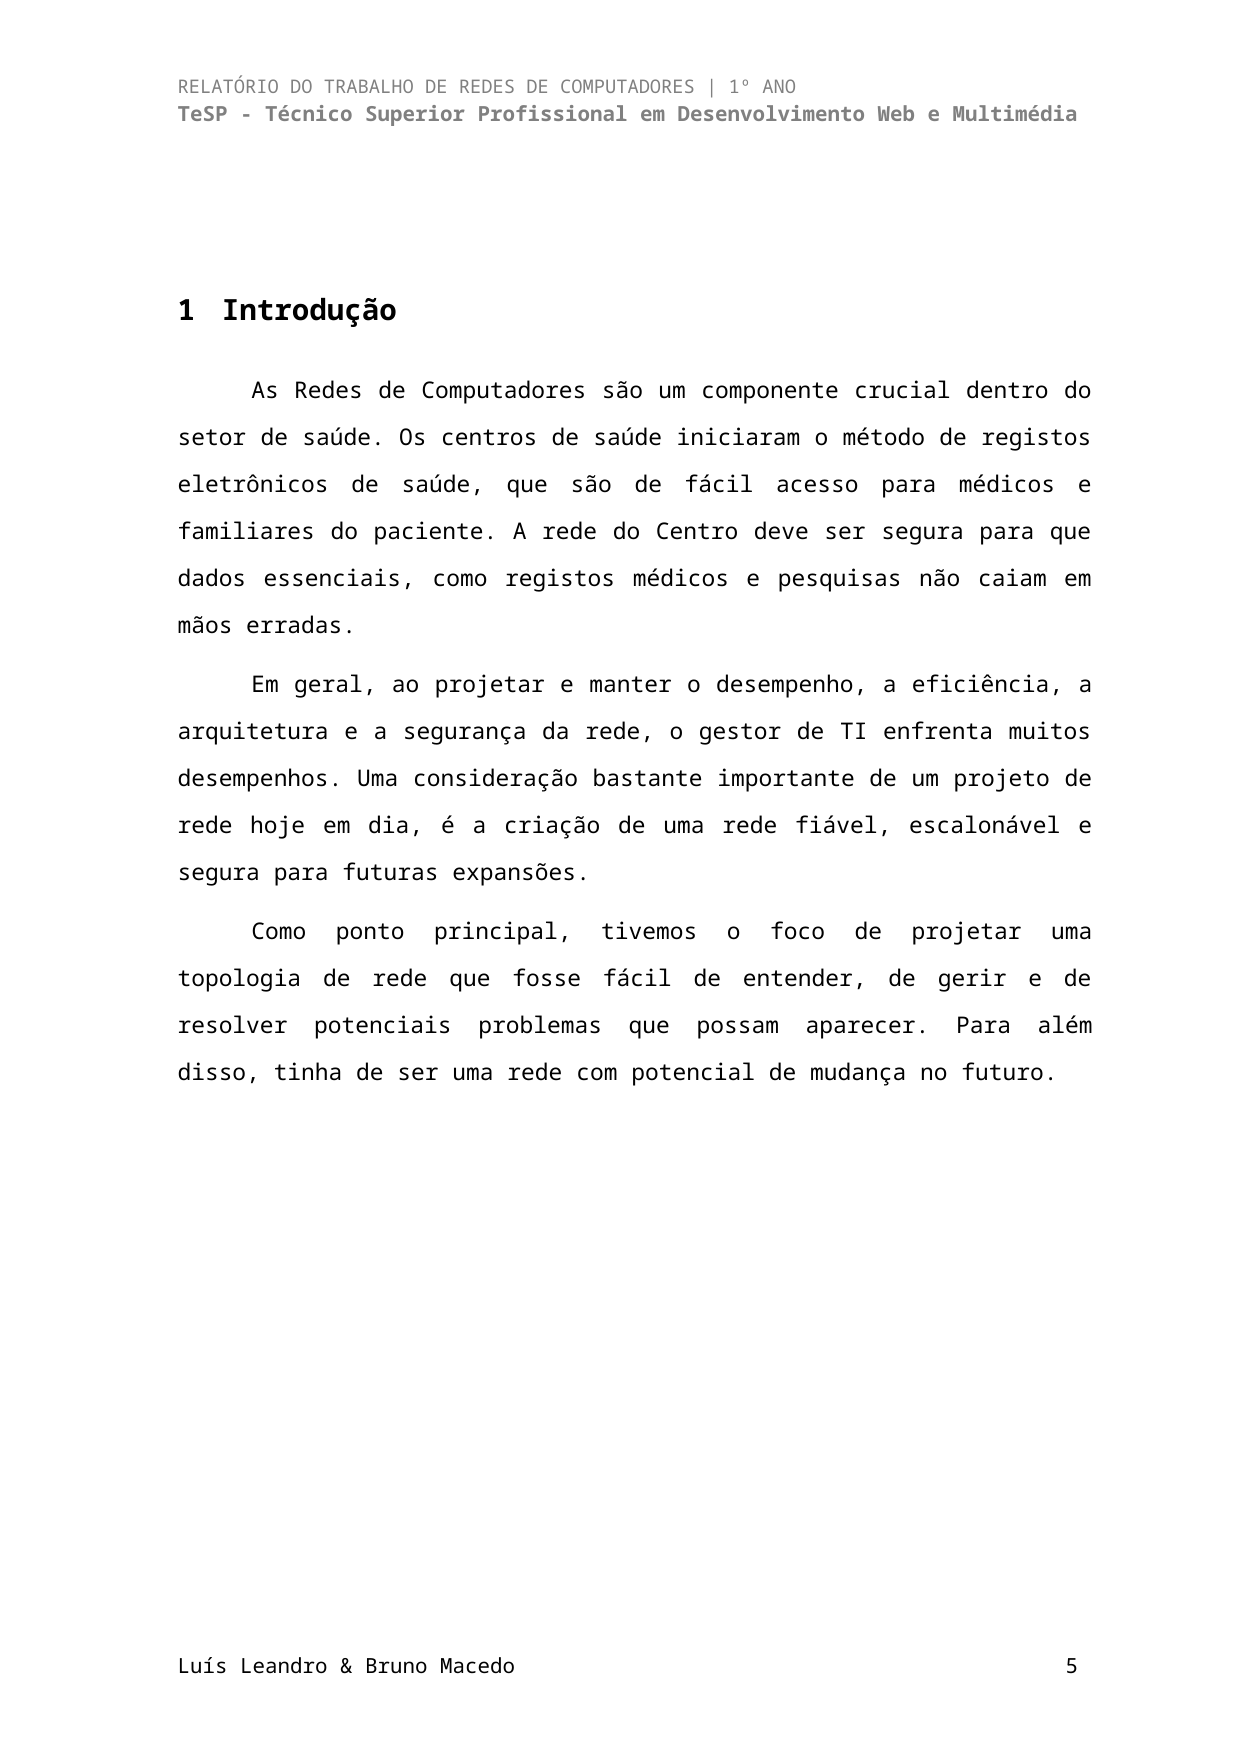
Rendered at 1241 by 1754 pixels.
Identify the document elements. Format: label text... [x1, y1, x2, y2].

text As Redes de Computadores são um componente crucial dentro do setor de saúde. Os centros de saúde iniciaram o método de registos eletrônicos de saúde, que são de fácil acesso para médicos e familiares do paciente. A rede do Centro deve ser segura para que dados essenciais, como registos médicos e pesquisas não caiam em mãos erradas. [177, 374, 1092, 640]
text Como ponto principal, tivemos o foco de projetar uma topologia de rede que fosse fácil de entender, de gerir e de resolver potenciais problemas que possam aparecer. Para além disso, tinha de ser uma rede com potencial de mudança no futuro. [177, 915, 1092, 1087]
text Em geral, ao projetar e manter o desempenho, a eficiência, a arquitetura e a segurança da rede, o gestor de TI enfrenta muitos desempenhos. Uma consideração bastante importante de um projeto de rede hoje em dia, é a criação de uma rede fiável, escalonável e segura para futuras expansões. [177, 668, 1092, 887]
subtitle Introdução [177, 290, 1092, 329]
